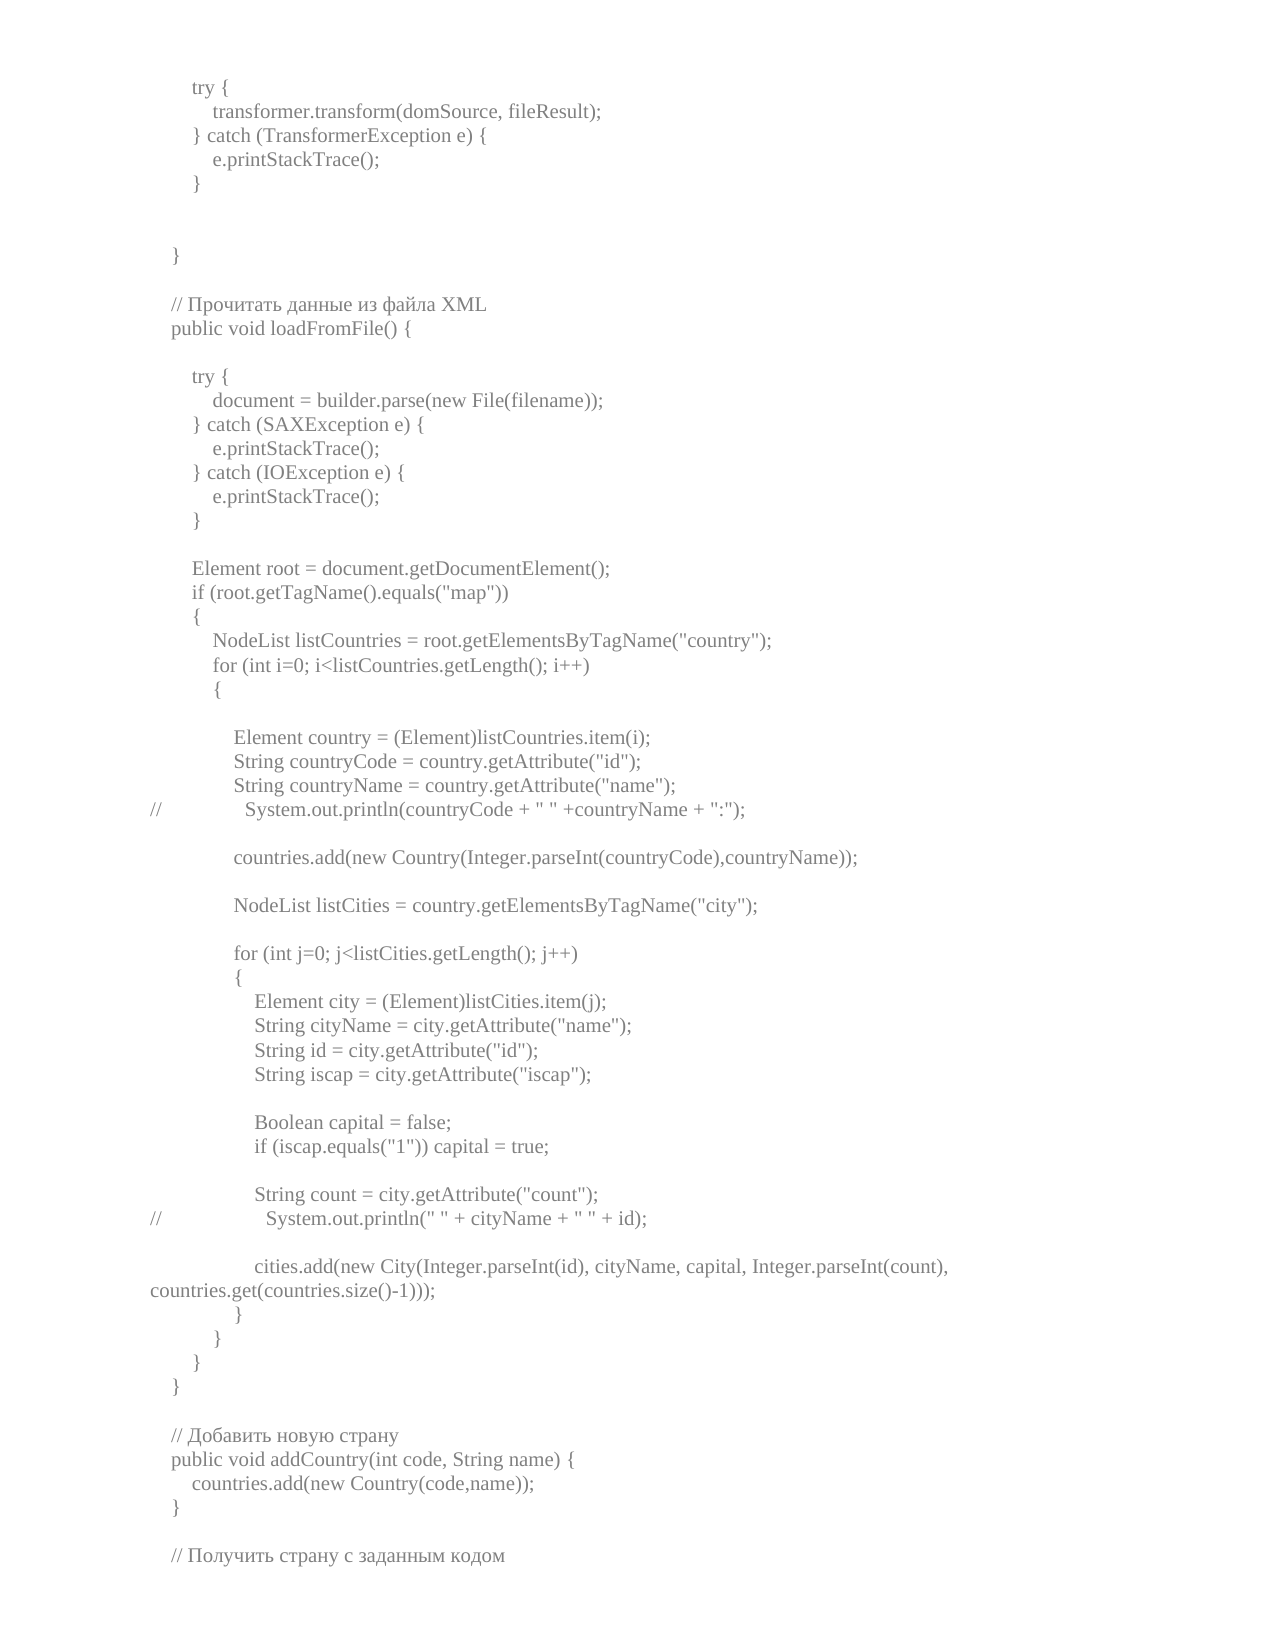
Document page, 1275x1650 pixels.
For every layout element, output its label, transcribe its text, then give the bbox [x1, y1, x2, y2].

text Boolean capital = false; [150, 1110, 1125, 1134]
text } [150, 1374, 1125, 1398]
text String countryCode = country.getAttribute("id"); [150, 749, 1125, 773]
text } [150, 243, 1125, 267]
text NodeList listCountries = root.getElementsByTagName("country"); [150, 628, 1125, 652]
text String id = city.getAttribute("id"); [150, 1037, 1125, 1062]
text e.printStackTrace(); [150, 484, 1125, 508]
text // System.out.println(" " + cityName + " " + id); [150, 1206, 1125, 1230]
text e.printStackTrace(); [150, 436, 1125, 460]
text cities.add(new City(Integer.parseInt(id), cityName, capital, Integer.parseInt(count), countries.get(countries.size()-1))); [150, 1254, 1125, 1302]
text } catch (SAXException e) { [150, 412, 1125, 436]
text String count = city.getAttribute("count"); [150, 1182, 1125, 1206]
text { [150, 965, 1125, 989]
text } [150, 171, 1125, 195]
text if (root.getTagName().equals("map")) [150, 580, 1125, 604]
text // Получить страну c заданным кодом [150, 1543, 1125, 1567]
text try { [150, 75, 1125, 99]
text // Прочитать данные из файла XML [150, 292, 1125, 316]
text { [150, 677, 1125, 701]
text } [150, 1350, 1125, 1374]
text if (iscap.equals("1")) capital = true; [150, 1134, 1125, 1158]
text String cityName = city.getAttribute("name"); [150, 1013, 1125, 1037]
text e.printStackTrace(); [150, 147, 1125, 171]
text String iscap = city.getAttribute("iscap"); [150, 1062, 1125, 1086]
text countries.add(new Country(Integer.parseInt(countryCode),countryName)); [150, 845, 1125, 869]
text public void addCountry(int code, String name) { [150, 1447, 1125, 1471]
text } catch (IOException e) { [150, 460, 1125, 484]
text Element root = document.getDocumentElement(); [150, 556, 1125, 580]
text countries.add(new Country(code,name)); [150, 1471, 1125, 1495]
text for (int i=0; i<listCountries.getLength(); i++) [150, 652, 1125, 677]
text transformer.transform(domSource, fileResult); [150, 99, 1125, 123]
text Element country = (Element)listCountries.item(i); [150, 725, 1125, 749]
text } [150, 508, 1125, 532]
text Element city = (Element)listCities.item(j); [150, 989, 1125, 1013]
text } [150, 1495, 1125, 1519]
text String countryName = country.getAttribute("name"); [150, 773, 1125, 797]
text } [150, 1326, 1125, 1350]
text // Добавить новую страну [150, 1422, 1125, 1447]
text } [150, 1302, 1125, 1326]
text try { [150, 364, 1125, 388]
text { [150, 604, 1125, 628]
text } catch (TransformerException e) { [150, 123, 1125, 147]
text // System.out.println(countryCode + " " +countryName + ":"); [150, 797, 1125, 821]
text for (int j=0; j<listCities.getLength(); j++) [150, 941, 1125, 965]
text public void loadFromFile() { [150, 316, 1125, 340]
text NodeList listCities = country.getElementsByTagName("city"); [150, 893, 1125, 917]
text document = builder.parse(new File(filename)); [150, 388, 1125, 412]
